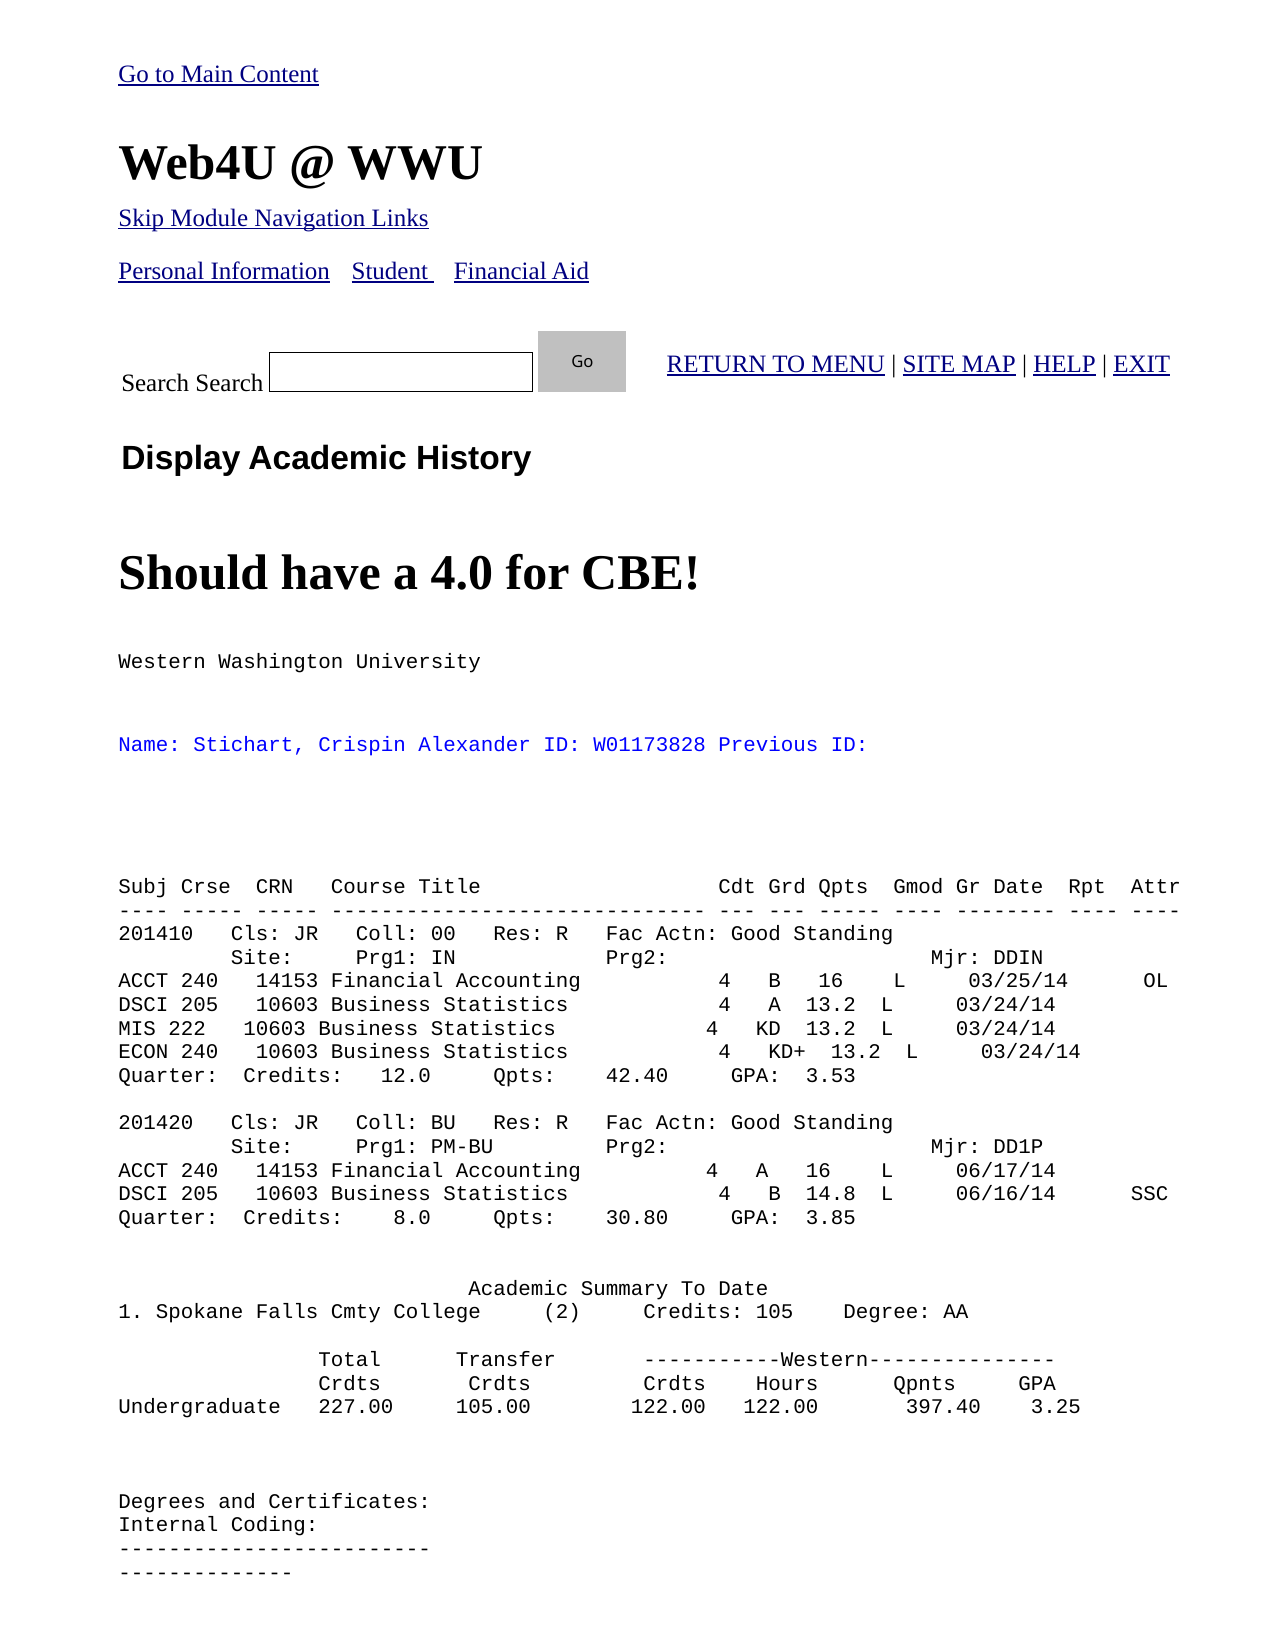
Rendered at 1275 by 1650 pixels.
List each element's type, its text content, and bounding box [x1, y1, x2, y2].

table_cell [118, 304, 1216, 323]
table_header [333, 252, 351, 303]
text Skip Module Navigation Links [118, 203, 1216, 232]
text Western Washington University [118, 651, 1216, 674]
table_header Student [351, 252, 435, 303]
text MIS 222 10603 Business Statistics 4 KD 13.2 L 03/24/14 [118, 1018, 1216, 1041]
table_header Financial Aid [454, 252, 596, 303]
text ACCT 240 14153 Financial Accounting 4 B 16 L 03/25/14 OL [118, 971, 1216, 994]
text Quarter: Credits: 8.0 Qpts: 30.80 GPA: 3.85 [118, 1207, 1216, 1231]
table_header [596, 252, 615, 303]
text <!-- Hide JavaScript from older browsers window.onunload = function() {submitcount=0;} var submitcount=0; function checkSubmit() { if (submitcount == 0) { submitcount++; return true; } else { alert("Your changes have already been submitted."); return false; } } // End script hiding --><!-- Hide JavaScript from older browsers // Function to open a window function windowOpen(window_url) { helpWin = window.open(window_url,'','toolbar=yes,status=no,scrollbars=yes,menubar=yes,resizable=yes,directories=no,location=no,width=350,height=400'); if (document.images) { if (helpWin) helpWin.focus() } } // End script hiding -->Go to Main Content [118, 59, 1216, 88]
subtitle Web4U @ WWU [118, 133, 1216, 191]
text ------------------------- -------------- [118, 1538, 1216, 1585]
text Undergraduate 227.00 105.00 122.00 122.00 397.40 3.25 [118, 1396, 1216, 1420]
table_header [435, 252, 453, 303]
table_header Personal Information [118, 252, 333, 303]
text DSCI 205 10603 Business Statistics 4 B 14.8 L 06/16/14 SSC [118, 1183, 1216, 1207]
text 201410 Cls: JR Coll: 00 Res: R Fac Actn: Good Standing [118, 923, 1216, 947]
text Crdts Crdts Crdts Hours Qpnts GPA [118, 1372, 1216, 1396]
text ---- ----- ----- ------------------------------ --- --- ----- ---- -------- ---- ---- [118, 899, 1216, 923]
text DSCI 205 10603 Business Statistics 4 A 13.2 L 03/24/14 [118, 994, 1216, 1018]
table_header [615, 252, 1211, 303]
table_header RETURN TO MENU | SITE MAP | HELP | EXIT [664, 328, 1216, 414]
text Site: Prg1: PM-BU Prg2: Mjr: DD1P [118, 1136, 1216, 1160]
text ECON 240 10603 Business Statistics 4 KD+ 13.2 L 03/24/14 [118, 1041, 1216, 1065]
text ACCT 240 14153 Financial Accounting 4 A 16 L 06/17/14 [118, 1160, 1216, 1183]
table_header [1127, 415, 1178, 492]
table_header [1178, 415, 1216, 492]
text Subj Crse CRN Course Title Cdt Grd Qpts Gmod Gr Date Rpt Attr [118, 876, 1216, 899]
text Total Transfer -----------Western--------------- [118, 1349, 1216, 1372]
table_header [1211, 252, 1216, 303]
text Academic Summary To Date [118, 1278, 1216, 1302]
text 1. Spokane Falls Cmty College (2) Credits: 105 Degree: AA [118, 1302, 1216, 1325]
table_cell [118, 492, 1216, 517]
subtitle Should have a 4.0 for CBE! [118, 542, 1216, 600]
text Quarter: Credits: 12.0 Qpts: 42.40 GPA: 3.53 [118, 1065, 1216, 1089]
text Degrees and Certificates: Internal Coding: [118, 1491, 1216, 1538]
text Site: Prg1: IN Prg2: Mjr: DDIN [118, 947, 1216, 971]
text Name: Stichart, Crispin Alexander ID: W01173828 Previous ID: [118, 734, 1216, 758]
table_header Search Search [118, 328, 663, 414]
table_header Display Academic History [118, 415, 1127, 492]
text 201420 Cls: JR Coll: BU Res: R Fac Actn: Good Standing [118, 1112, 1216, 1136]
